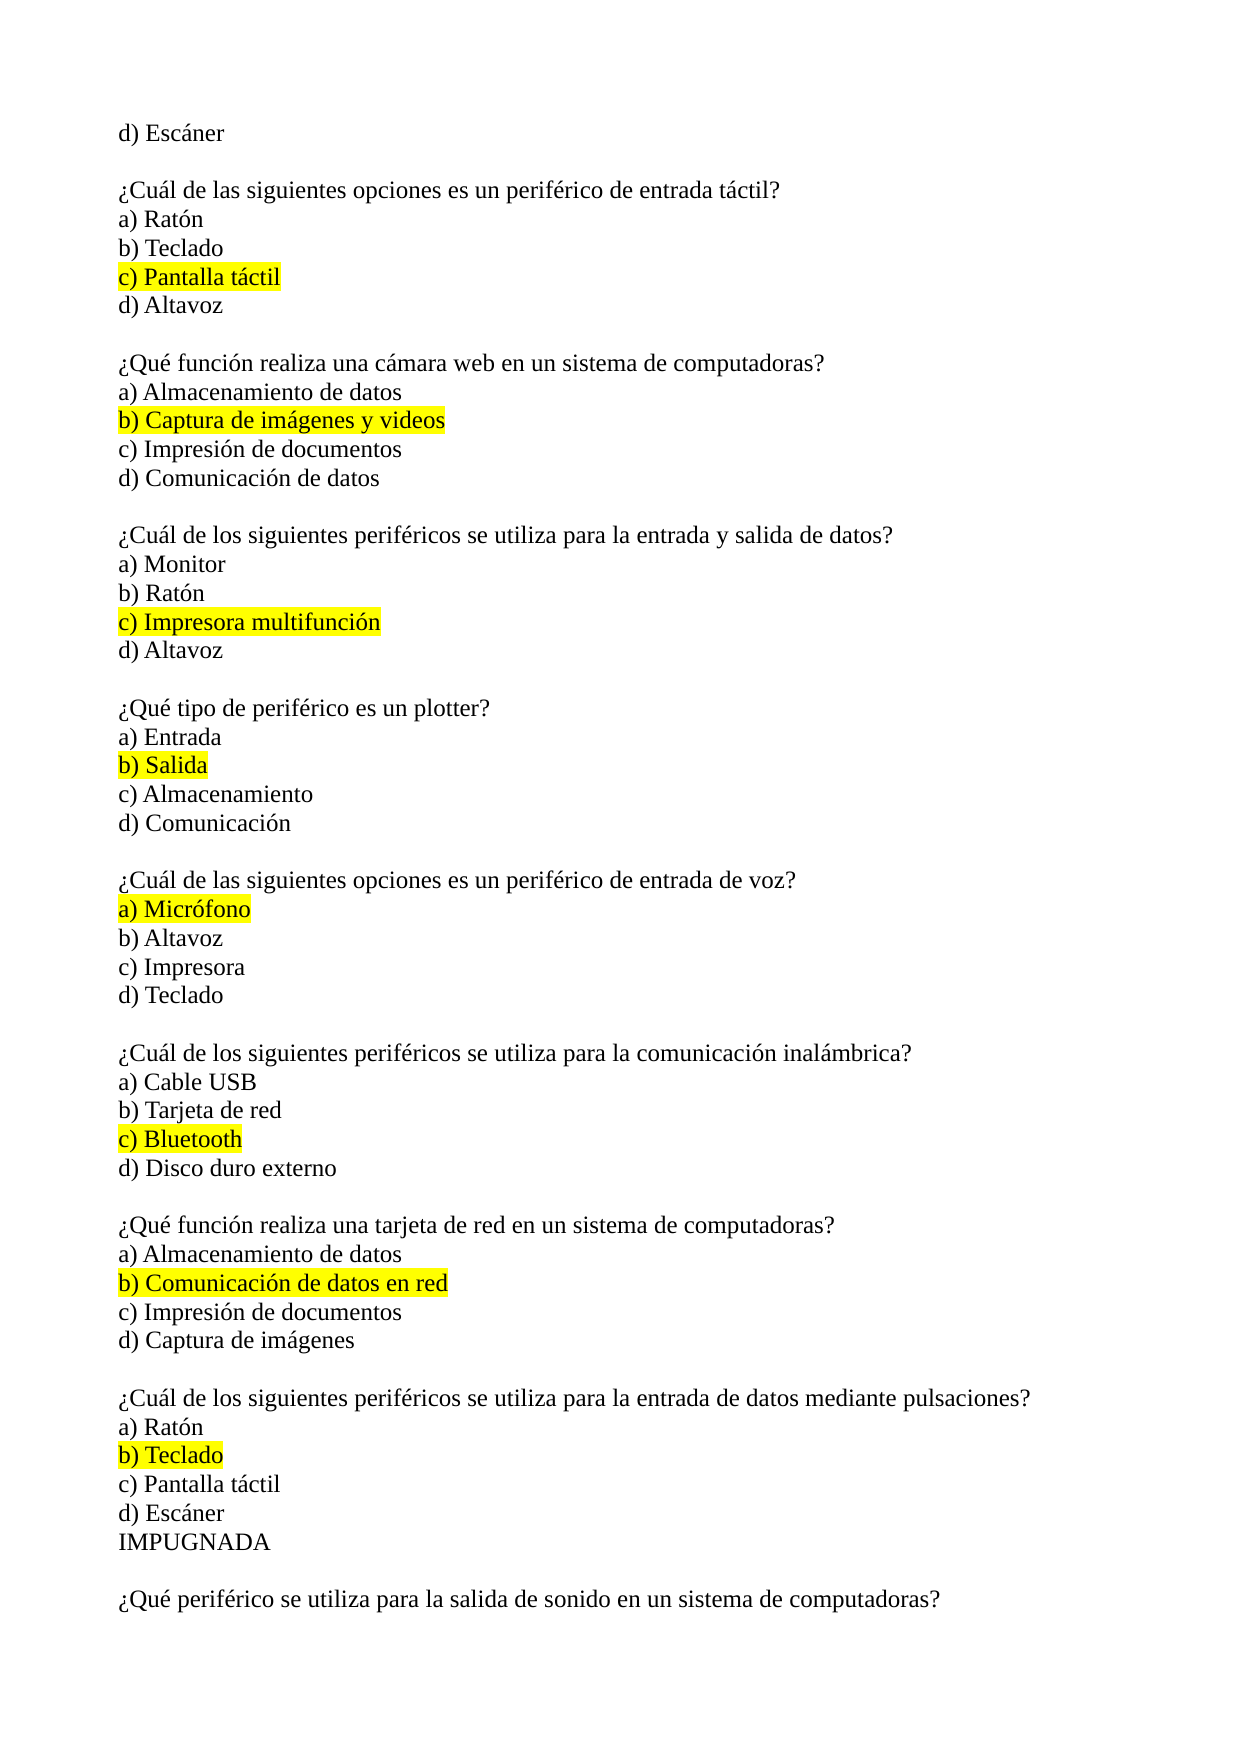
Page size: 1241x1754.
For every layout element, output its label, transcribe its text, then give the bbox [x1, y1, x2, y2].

text c) Impresión de documentos [118, 1297, 1122, 1326]
text b) Teclado [118, 1441, 1122, 1469]
text d) Comunicación [118, 808, 1122, 837]
text a) Entrada [118, 722, 1122, 751]
text a) Micrófono [118, 894, 1122, 923]
text IMPUGNADA [118, 1527, 1122, 1556]
text b) Tarjeta de red [118, 1096, 1122, 1124]
text b) Captura de imágenes y videos [118, 406, 1122, 434]
text ¿Cuál de las siguientes opciones es un periférico de entrada de voz? [118, 866, 1122, 894]
text c) Almacenamiento [118, 779, 1122, 808]
text d) Escáner [118, 1498, 1122, 1527]
text d) Escáner [118, 118, 1122, 147]
text b) Teclado [118, 233, 1122, 262]
text ¿Cuál de los siguientes periféricos se utiliza para la entrada de datos mediante pulsaciones? [118, 1383, 1122, 1412]
text b) Altavoz [118, 923, 1122, 952]
text c) Impresora multifunción [118, 607, 1122, 636]
text ¿Qué periférico se utiliza para la salida de sonido en un sistema de computadoras? [118, 1584, 1122, 1613]
text a) Cable USB [118, 1067, 1122, 1096]
text a) Ratón [118, 1412, 1122, 1441]
text c) Impresión de documentos [118, 434, 1122, 463]
text b) Ratón [118, 578, 1122, 607]
text b) Salida [118, 751, 1122, 779]
text ¿Cuál de las siguientes opciones es un periférico de entrada táctil? [118, 176, 1122, 204]
text d) Captura de imágenes [118, 1326, 1122, 1354]
text a) Almacenamiento de datos [118, 377, 1122, 406]
text ¿Qué función realiza una cámara web en un sistema de computadoras? [118, 348, 1122, 377]
text ¿Cuál de los siguientes periféricos se utiliza para la entrada y salida de datos? [118, 521, 1122, 549]
text a) Almacenamiento de datos [118, 1239, 1122, 1268]
text c) Impresora [118, 952, 1122, 981]
text d) Comunicación de datos [118, 463, 1122, 492]
text c) Pantalla táctil [118, 262, 1122, 291]
text d) Altavoz [118, 636, 1122, 664]
text b) Comunicación de datos en red [118, 1268, 1122, 1297]
text d) Disco duro externo [118, 1153, 1122, 1182]
text a) Ratón [118, 204, 1122, 233]
text c) Pantalla táctil [118, 1469, 1122, 1498]
text a) Monitor [118, 549, 1122, 578]
text ¿Qué tipo de periférico es un plotter? [118, 693, 1122, 722]
text c) Bluetooth [118, 1124, 1122, 1153]
text d) Altavoz [118, 291, 1122, 319]
text ¿Cuál de los siguientes periféricos se utiliza para la comunicación inalámbrica? [118, 1038, 1122, 1067]
text ¿Qué función realiza una tarjeta de red en un sistema de computadoras? [118, 1211, 1122, 1239]
text d) Teclado [118, 981, 1122, 1009]
